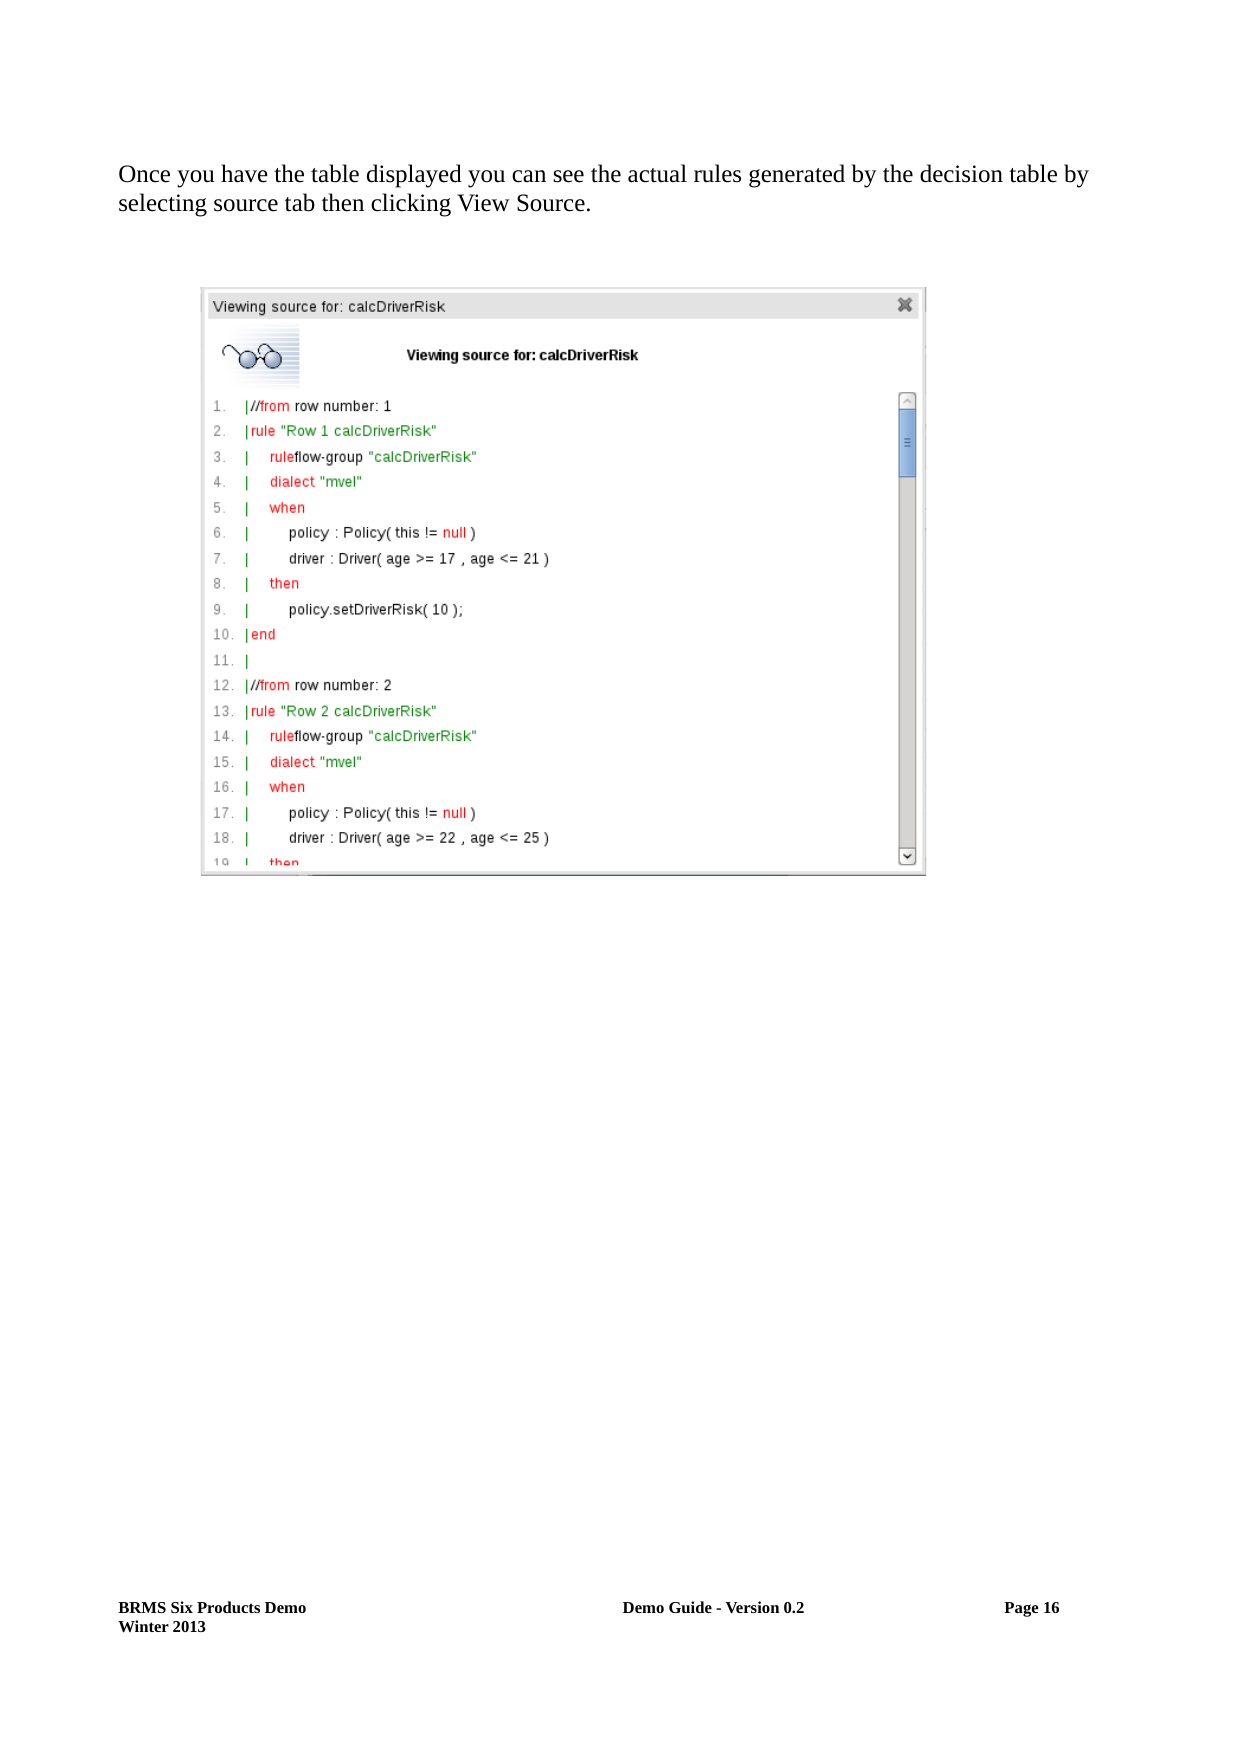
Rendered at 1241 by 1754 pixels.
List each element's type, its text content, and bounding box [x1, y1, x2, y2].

text Once you have the table displayed you can see the actual rules generated by the decision table by selecting source tab then clicking View Source. [118, 159, 1122, 217]
picture [200, 287, 927, 876]
